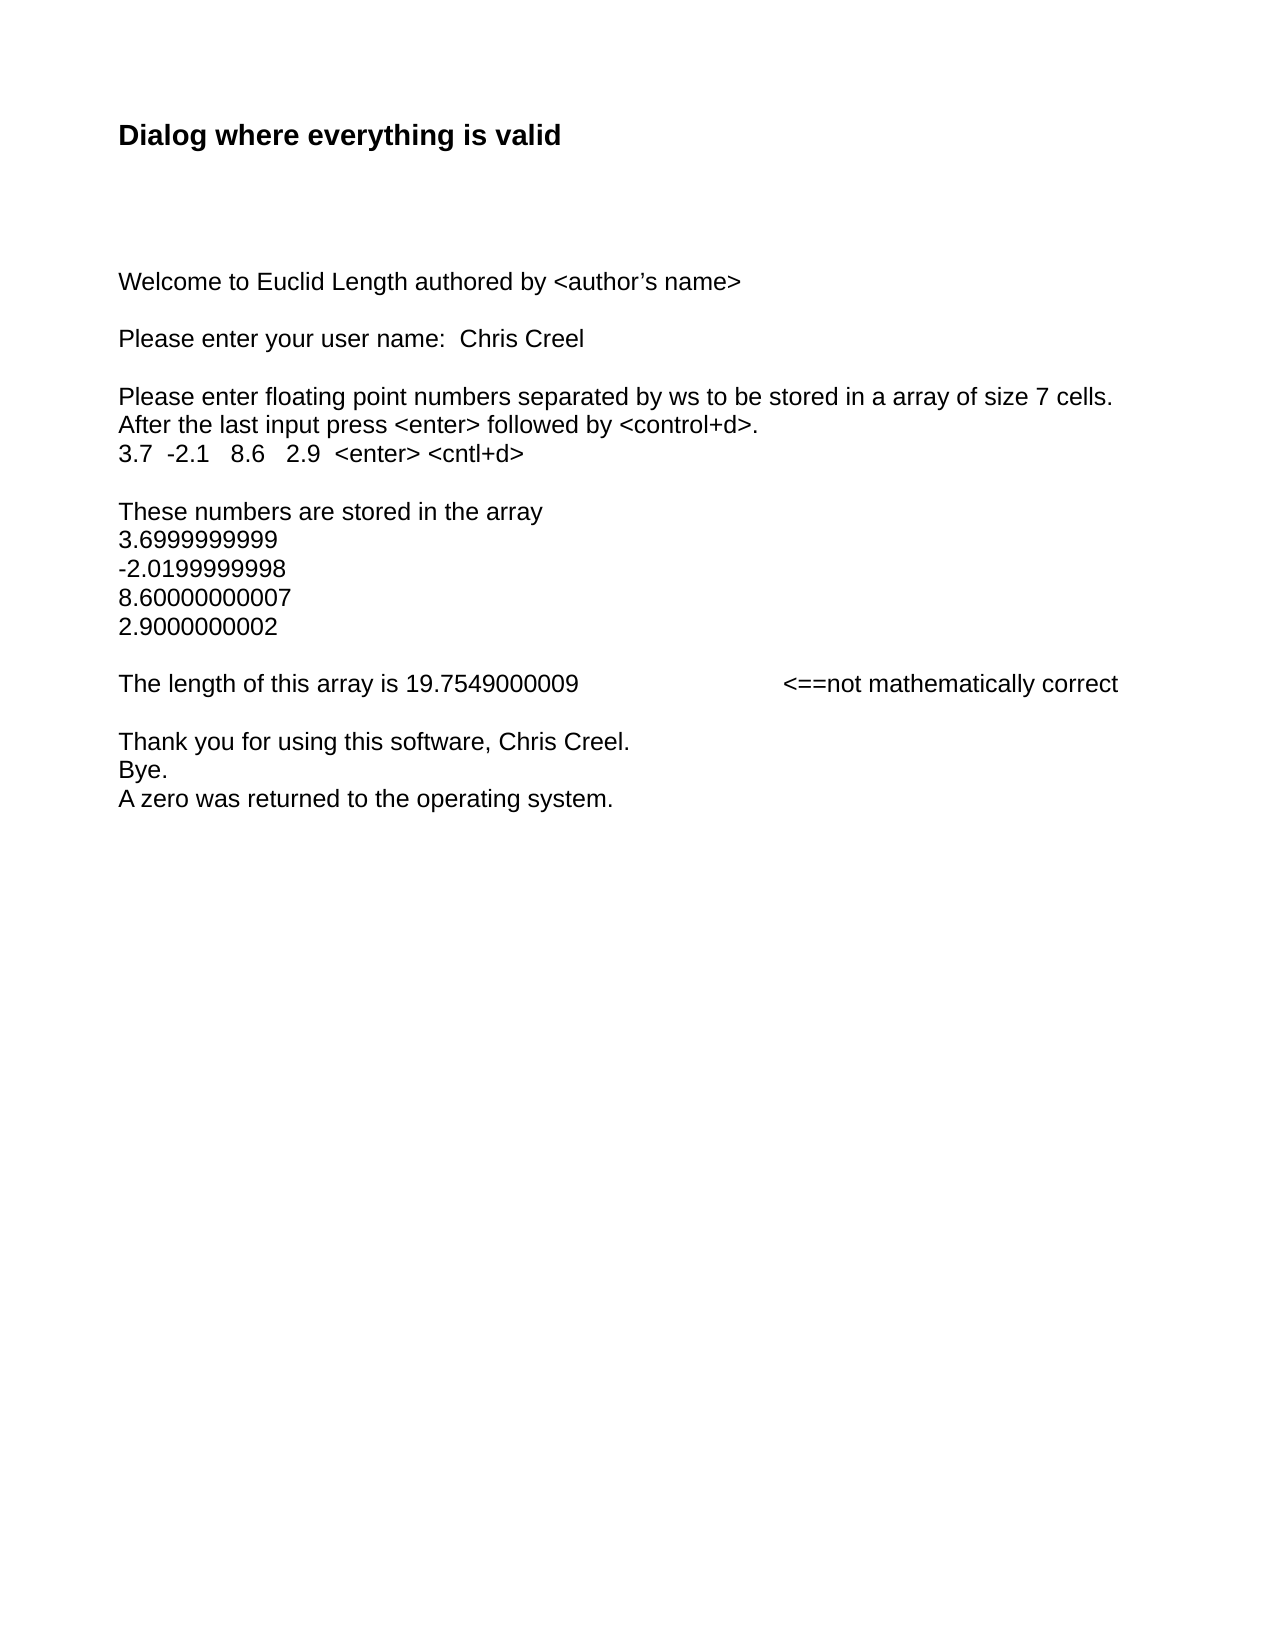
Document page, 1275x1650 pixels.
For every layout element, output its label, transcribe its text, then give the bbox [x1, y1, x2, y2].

text Please enter your user name: Chris Creel [118, 324, 1157, 353]
text 2.9000000002 [118, 612, 1157, 640]
text After the last input press <enter> followed by <control+d>. [118, 410, 1157, 439]
text Please enter floating point numbers separated by ws to be stored in a array of size 7 cells. [118, 382, 1157, 410]
text Welcome to Euclid Length authored by <author’s name> [118, 267, 1157, 295]
text -2.0199999998 [118, 554, 1157, 583]
text 8.60000000007 [118, 583, 1157, 612]
text Bye. [118, 755, 1157, 784]
text Thank you for using this software, Chris Creel. [118, 727, 1157, 755]
text A zero was returned to the operating system. [118, 784, 1157, 813]
text These numbers are stored in the array [118, 497, 1157, 525]
text Dialog where everything is valid [118, 118, 1157, 152]
text 3.7 -2.1 8.6 2.9 <enter> <cntl+d> [118, 439, 1157, 468]
text The length of this array is 19.7549000009 <==not mathematically correct [118, 669, 1157, 698]
text 3.6999999999 [118, 525, 1157, 554]
